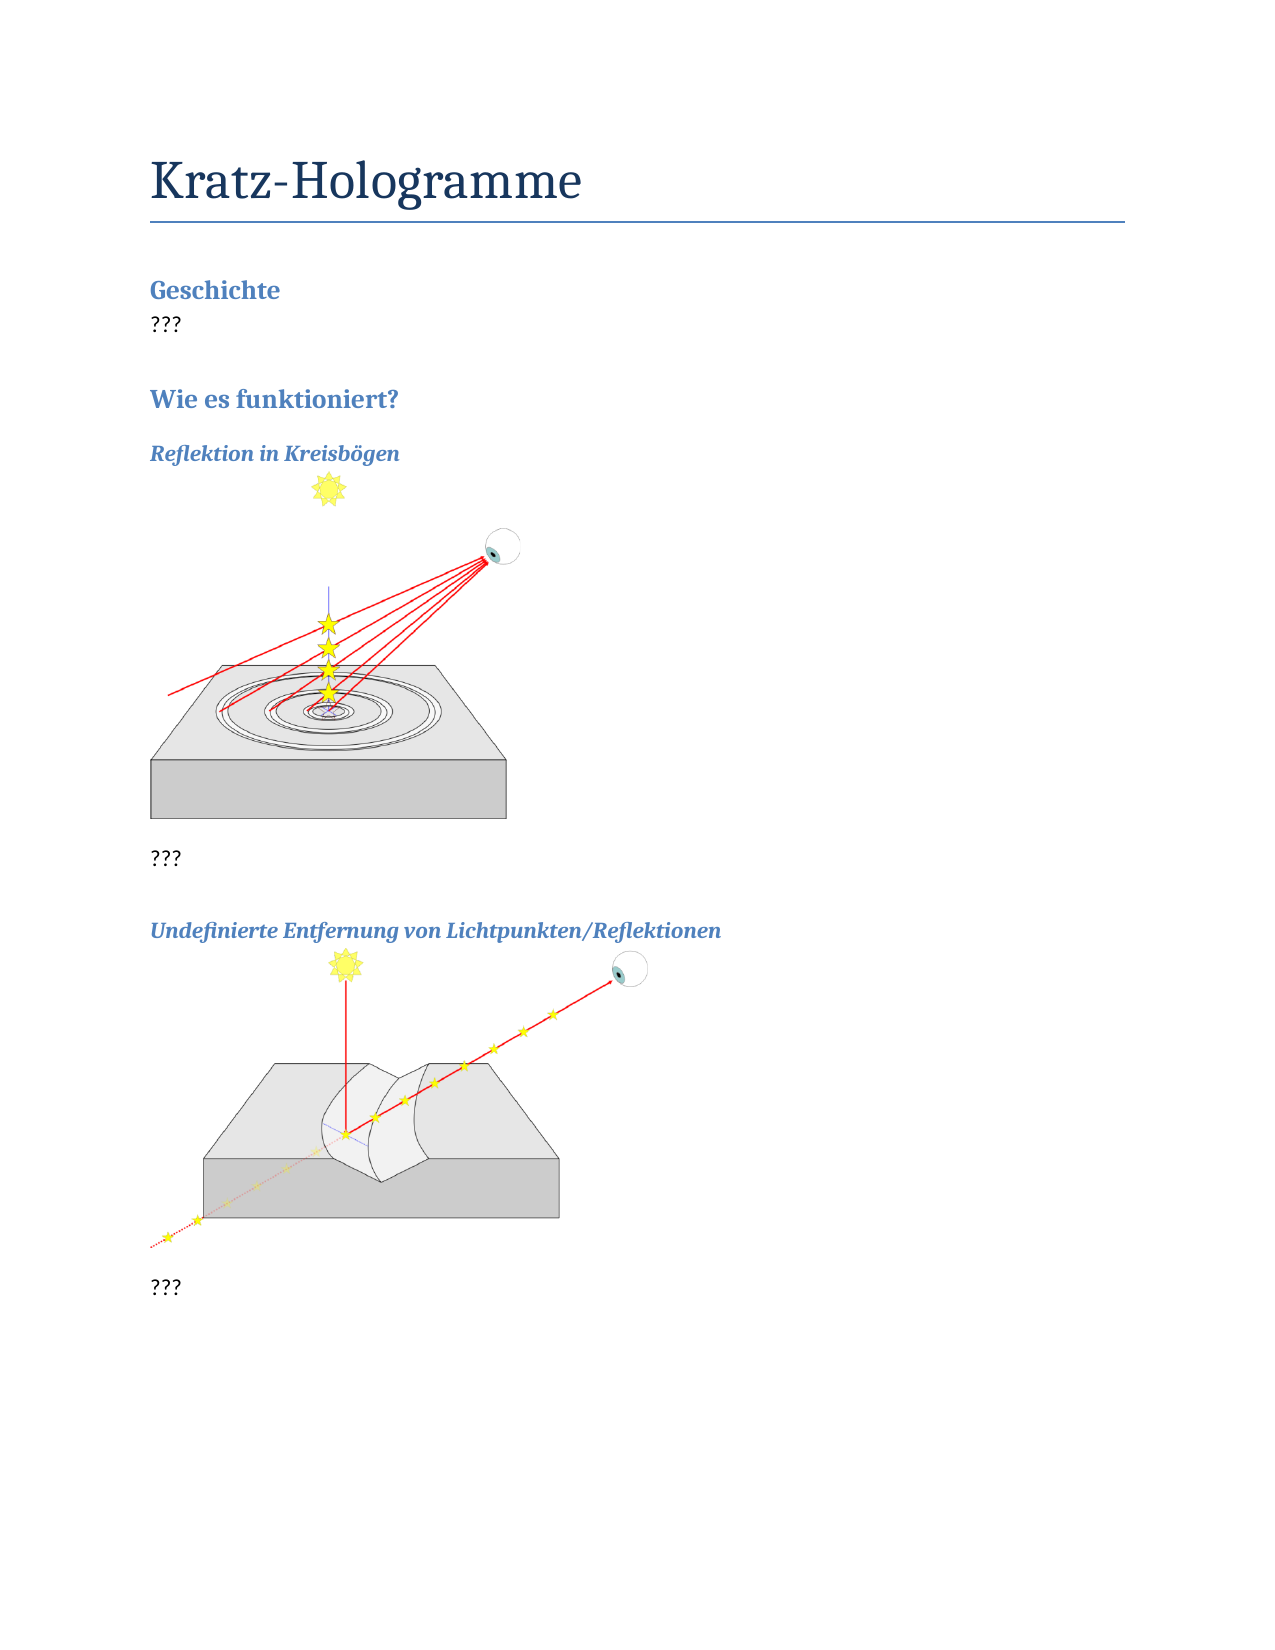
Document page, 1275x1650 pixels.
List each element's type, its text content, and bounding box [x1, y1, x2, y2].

subtitle Geschichte [150, 275, 1125, 306]
text ??? [150, 1273, 1125, 1301]
subtitle Undefinierte Entfernung von Lichtpunkten/Reflektionen [150, 918, 1125, 944]
title Kratz-Hologramme [150, 150, 1125, 221]
text ??? [150, 311, 1125, 338]
subtitle Reflektion in Kreisbögen [150, 441, 1125, 467]
text ??? [150, 844, 1125, 872]
subtitle Wie es funktioniert? [150, 384, 1125, 416]
